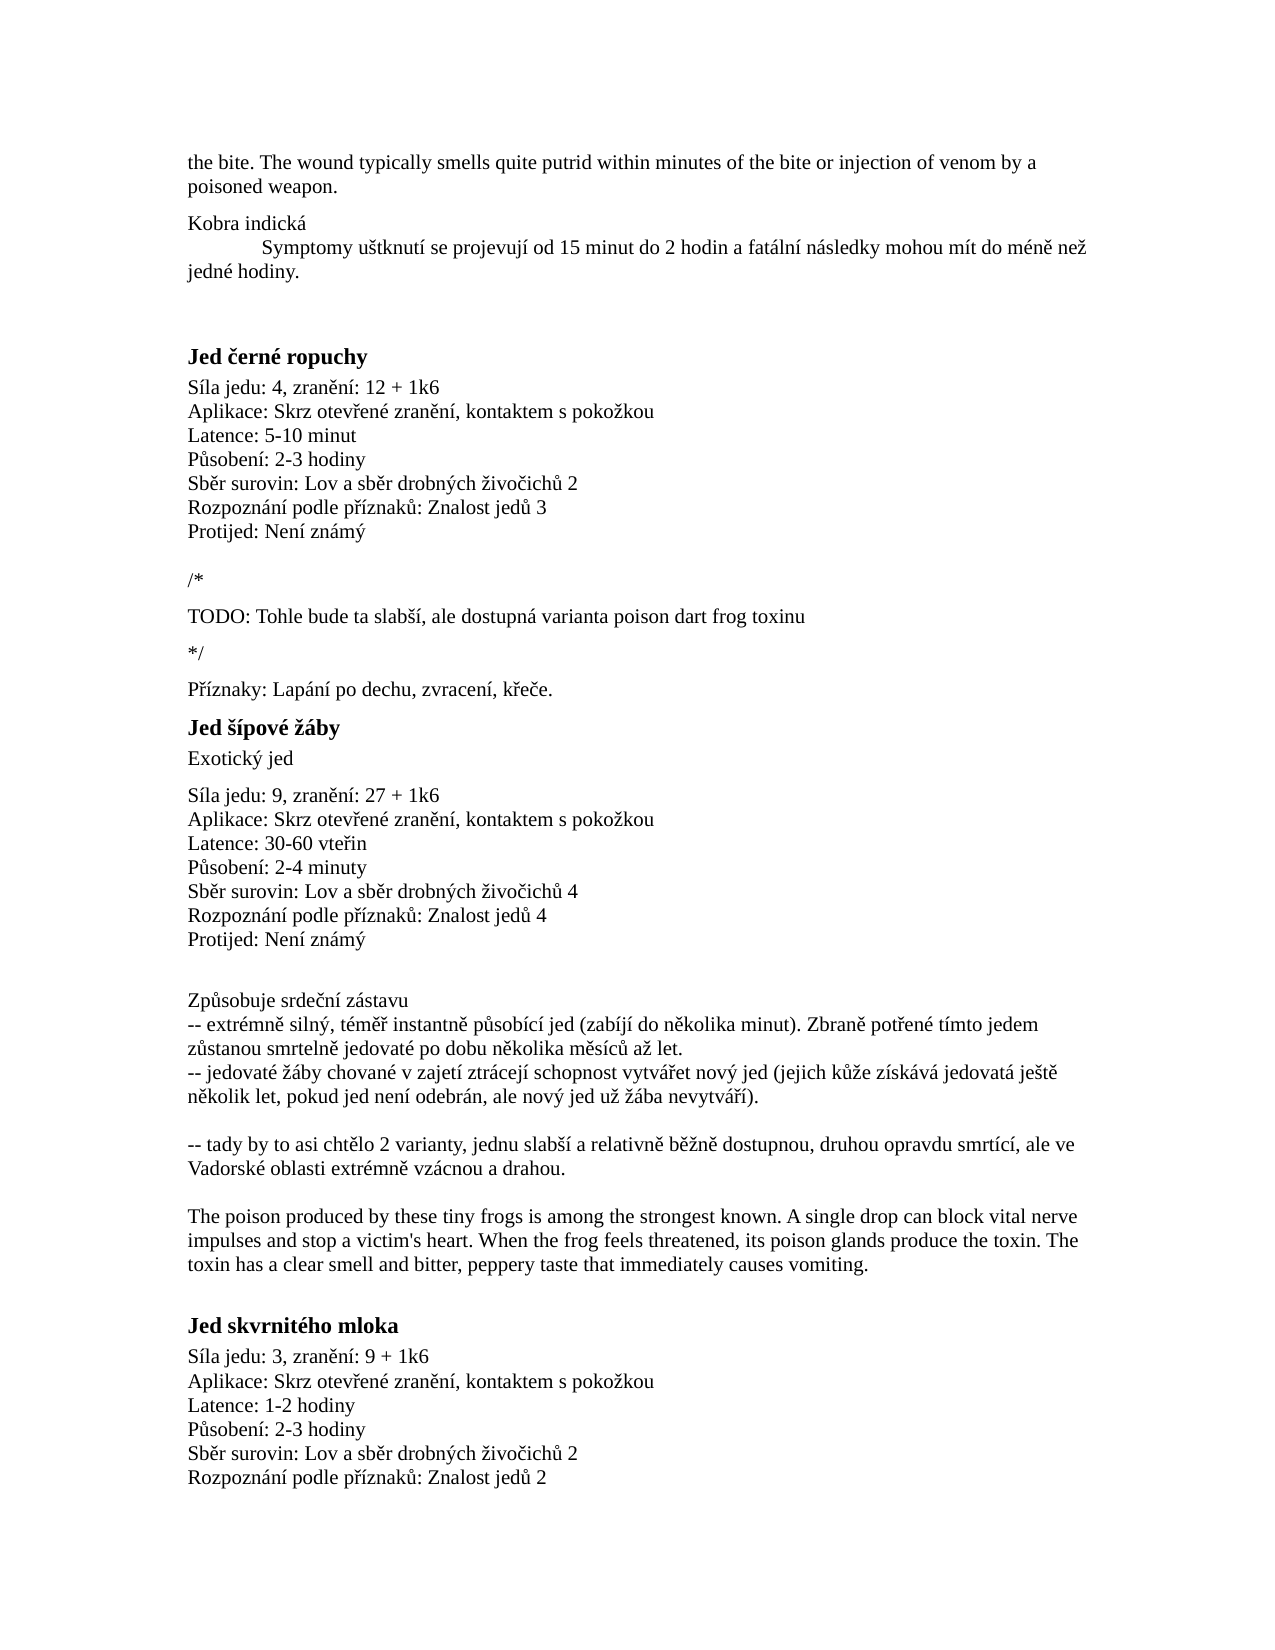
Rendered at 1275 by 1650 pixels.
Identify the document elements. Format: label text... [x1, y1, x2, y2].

text */ [187, 641, 1087, 665]
text Exotický jed [187, 746, 1087, 770]
text The poison produced by these tiny frogs is among the strongest known. A single drop can block vital nerve impulses and stop a victim's heart. When the frog feels threatened, its poison glands produce the toxin. The toxin has a clear smell and bitter, peppery taste that immediately causes vomiting. [187, 1204, 1087, 1276]
text Aplikace: Skrz otevřené zranění, kontaktem s pokožkou [187, 807, 1087, 831]
text Sběr surovin: Lov a sběr drobných živočichů 4 [187, 879, 1087, 903]
subtitle Jed černé ropuchy [187, 343, 1087, 369]
text Síla jedu: 3, zranění: 9 + 1k6 [187, 1344, 1087, 1368]
text -- extrémně silný, téměř instantně působící jed (zabíjí do několika minut). Zbraně potřené tímto jedem zůstanou smrtelně jedovaté po dobu několika měsíců až let. [187, 1012, 1087, 1060]
text Latence: 30-60 vteřin [187, 831, 1087, 855]
text TODO: Tohle bude ta slabší, ale dostupná varianta poison dart frog toxinu [187, 604, 1087, 628]
subtitle Jed skvrnitého mloka [187, 1312, 1087, 1338]
text Způsobuje srdeční zástavu [187, 988, 1087, 1012]
text Latence: 5-10 minut [187, 423, 1087, 447]
text /* [187, 567, 1087, 592]
text Rozpoznání podle příznaků: Znalost jedů 4 [187, 903, 1087, 927]
text Působení: 2-3 hodiny [187, 447, 1087, 471]
text Latence: 1-2 hodiny [187, 1393, 1087, 1417]
text Aplikace: Skrz otevřené zranění, kontaktem s pokožkou [187, 1368, 1087, 1393]
text Působení: 2-3 hodiny [187, 1417, 1087, 1441]
text Symptomy uštknutí se projevují od 15 minut do 2 hodin a fatální následky mohou mít do méně než jedné hodiny. [187, 235, 1087, 283]
subtitle Jed šípové žáby [187, 714, 1087, 740]
text -- tady by to asi chtělo 2 varianty, jednu slabší a relativně běžně dostupnou, druhou opravdu smrtící, ale ve Vadorské oblasti extrémně vzácnou a drahou. [187, 1132, 1087, 1180]
text Rozpoznání podle příznaků: Znalost jedů 3 [187, 495, 1087, 519]
text Síla jedu: 4, zranění: 12 + 1k6 [187, 375, 1087, 399]
text Protijed: Není známý [187, 519, 1087, 543]
text Protijed: Není známý [187, 927, 1087, 951]
text Působení: 2-4 minuty [187, 855, 1087, 879]
text Rozpoznání podle příznaků: Znalost jedů 2 [187, 1465, 1087, 1489]
text the bite. The wound typically smells quite putrid within minutes of the bite or injection of venom by a poisoned weapon. [187, 150, 1087, 198]
text Kobra indická [187, 211, 1087, 235]
text Sběr surovin: Lov a sběr drobných živočichů 2 [187, 1441, 1087, 1465]
text Příznaky: Lapání po dechu, zvracení, křeče. [187, 677, 1087, 701]
text Aplikace: Skrz otevřené zranění, kontaktem s pokožkou [187, 399, 1087, 423]
text Síla jedu: 9, zranění: 27 + 1k6 [187, 783, 1087, 807]
text -- jedovaté žáby chované v zajetí ztrácejí schopnost vytvářet nový jed (jejich kůže získává jedovatá ještě několik let, pokud jed není odebrán, ale nový jed už žába nevytváří). [187, 1060, 1087, 1108]
text Sběr surovin: Lov a sběr drobných živočichů 2 [187, 471, 1087, 495]
